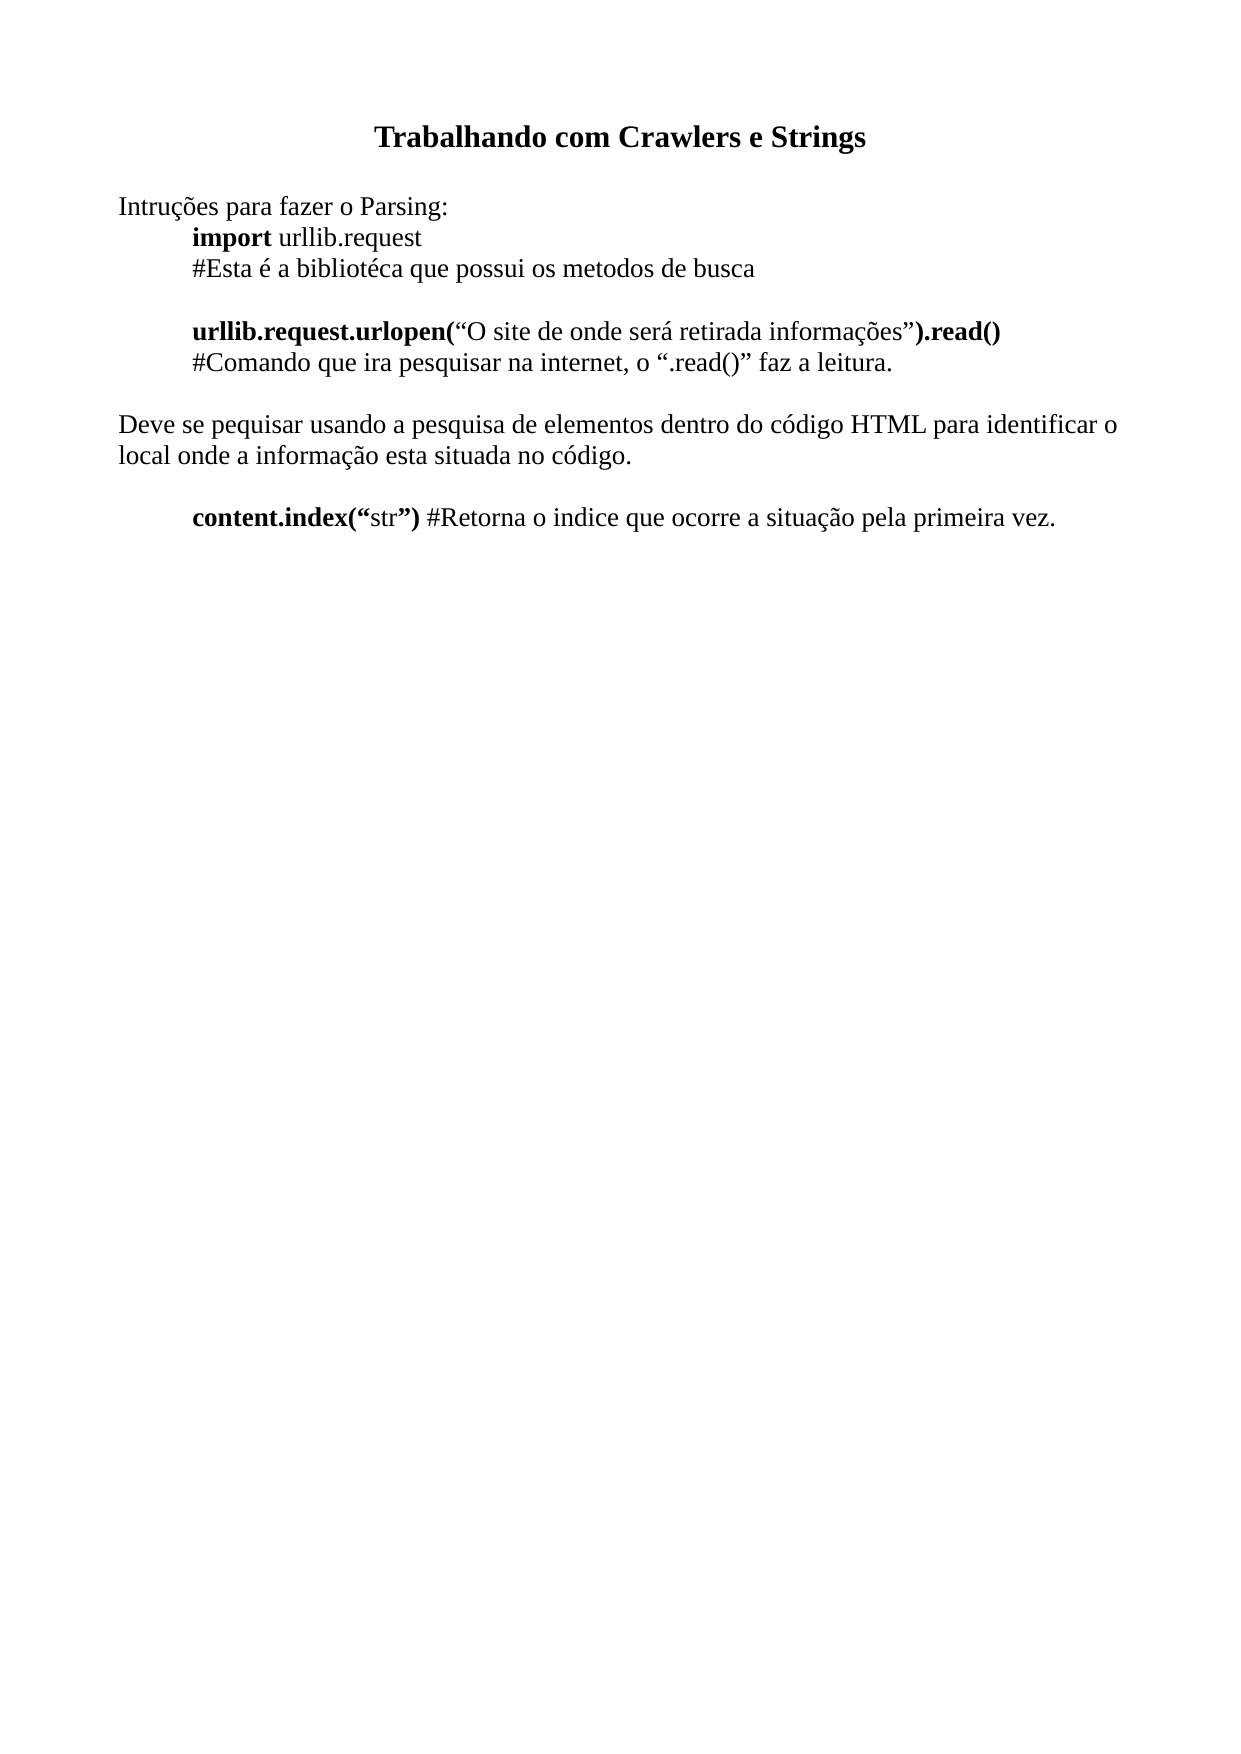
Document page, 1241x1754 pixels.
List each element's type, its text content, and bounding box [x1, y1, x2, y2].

text Trabalhando com Crawlers e Strings [118, 118, 1122, 154]
text content.index(“str”) #Retorna o indice que ocorre a situação pela primeira vez. [118, 501, 1122, 533]
text import urllib.request [118, 221, 1122, 252]
text #Esta é a bibliotéca que possui os metodos de busca [118, 252, 1122, 283]
text #Comando que ira pesquisar na internet, o “.read()” faz a leitura. [118, 346, 1122, 377]
text Intruções para fazer o Parsing: [118, 190, 1122, 221]
text Deve se pequisar usando a pesquisa de elementos dentro do código HTML para identificar o local onde a informação esta situada no código. [118, 408, 1122, 470]
text urllib.request.urlopen(“O site de onde será retirada informações”).read() [118, 314, 1122, 346]
